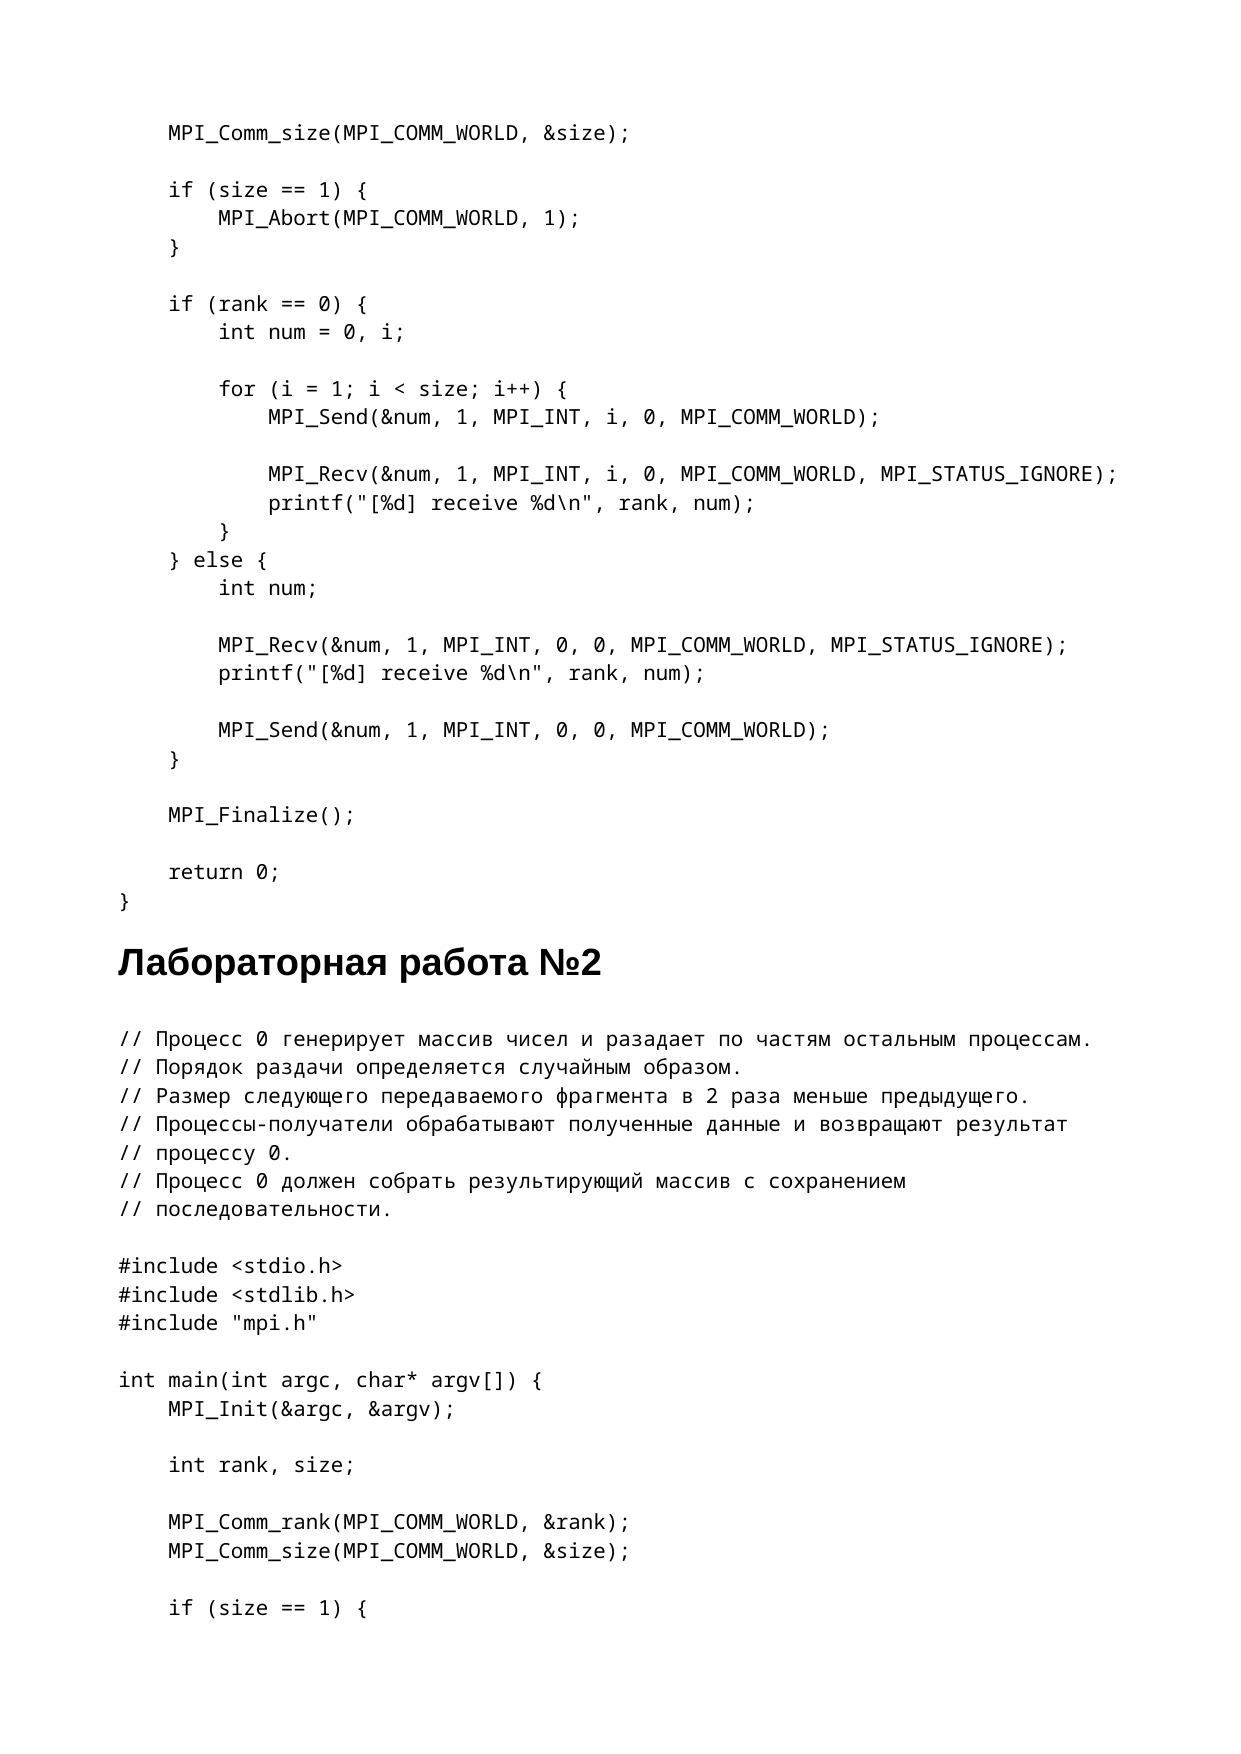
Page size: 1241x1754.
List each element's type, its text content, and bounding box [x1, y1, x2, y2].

text MPI_Recv(&num, 1, MPI_INT, i, 0, MPI_COMM_WORLD, MPI_STATUS_IGNORE); [118, 459, 1122, 488]
text MPI_Send(&num, 1, MPI_INT, 0, 0, MPI_COMM_WORLD); [118, 715, 1122, 744]
text } [118, 886, 1122, 914]
text printf("[%d] receive %d\n", rank, num); [118, 488, 1122, 516]
text if (rank == 0) { [118, 289, 1122, 317]
text return 0; [118, 857, 1122, 886]
text MPI_Comm_rank(MPI_COMM_WORLD, &rank); [118, 1507, 1122, 1536]
text printf("[%d] receive %d\n", rank, num); [118, 658, 1122, 687]
text MPI_Comm_size(MPI_COMM_WORLD, &size); [118, 1536, 1122, 1564]
text MPI_Send(&num, 1, MPI_INT, i, 0, MPI_COMM_WORLD); [118, 402, 1122, 431]
text // Процессы-получатели обрабатывают полученные данные и возвращают результат [118, 1109, 1122, 1138]
text // Порядок раздачи определяется случайным образом. [118, 1052, 1122, 1081]
text // Процесс 0 должен собрать результирующий массив с сохранением [118, 1166, 1122, 1194]
text if (size == 1) { [118, 175, 1122, 203]
subtitle Лабораторная работа №2 [118, 939, 1122, 983]
text int num; [118, 573, 1122, 602]
text // процессу 0. [118, 1138, 1122, 1166]
text int main(int argc, char* argv[]) { [118, 1365, 1122, 1394]
text #include <stdlib.h> [118, 1280, 1122, 1308]
text MPI_Init(&argc, &argv); [118, 1394, 1122, 1422]
text } [118, 744, 1122, 772]
text int rank, size; [118, 1451, 1122, 1479]
text // последовательности. [118, 1194, 1122, 1223]
text #include "mpi.h" [118, 1308, 1122, 1337]
text int num = 0, i; [118, 317, 1122, 346]
text MPI_Finalize(); [118, 801, 1122, 829]
text } [118, 232, 1122, 260]
text MPI_Recv(&num, 1, MPI_INT, 0, 0, MPI_COMM_WORLD, MPI_STATUS_IGNORE); [118, 630, 1122, 658]
text } else { [118, 545, 1122, 573]
text // Размер следующего передаваемого фрагмента в 2 раза меньше предыдущего. [118, 1081, 1122, 1109]
text if (size == 1) { [118, 1593, 1122, 1621]
text #include <stdio.h> [118, 1251, 1122, 1280]
text } [118, 516, 1122, 545]
text MPI_Abort(MPI_COMM_WORLD, 1); [118, 203, 1122, 232]
text // Процесс 0 генерирует массив чисел и разадает по частям остальным процессам. [118, 1024, 1122, 1052]
text MPI_Comm_size(MPI_COMM_WORLD, &size); [118, 118, 1122, 147]
text for (i = 1; i < size; i++) { [118, 374, 1122, 402]
